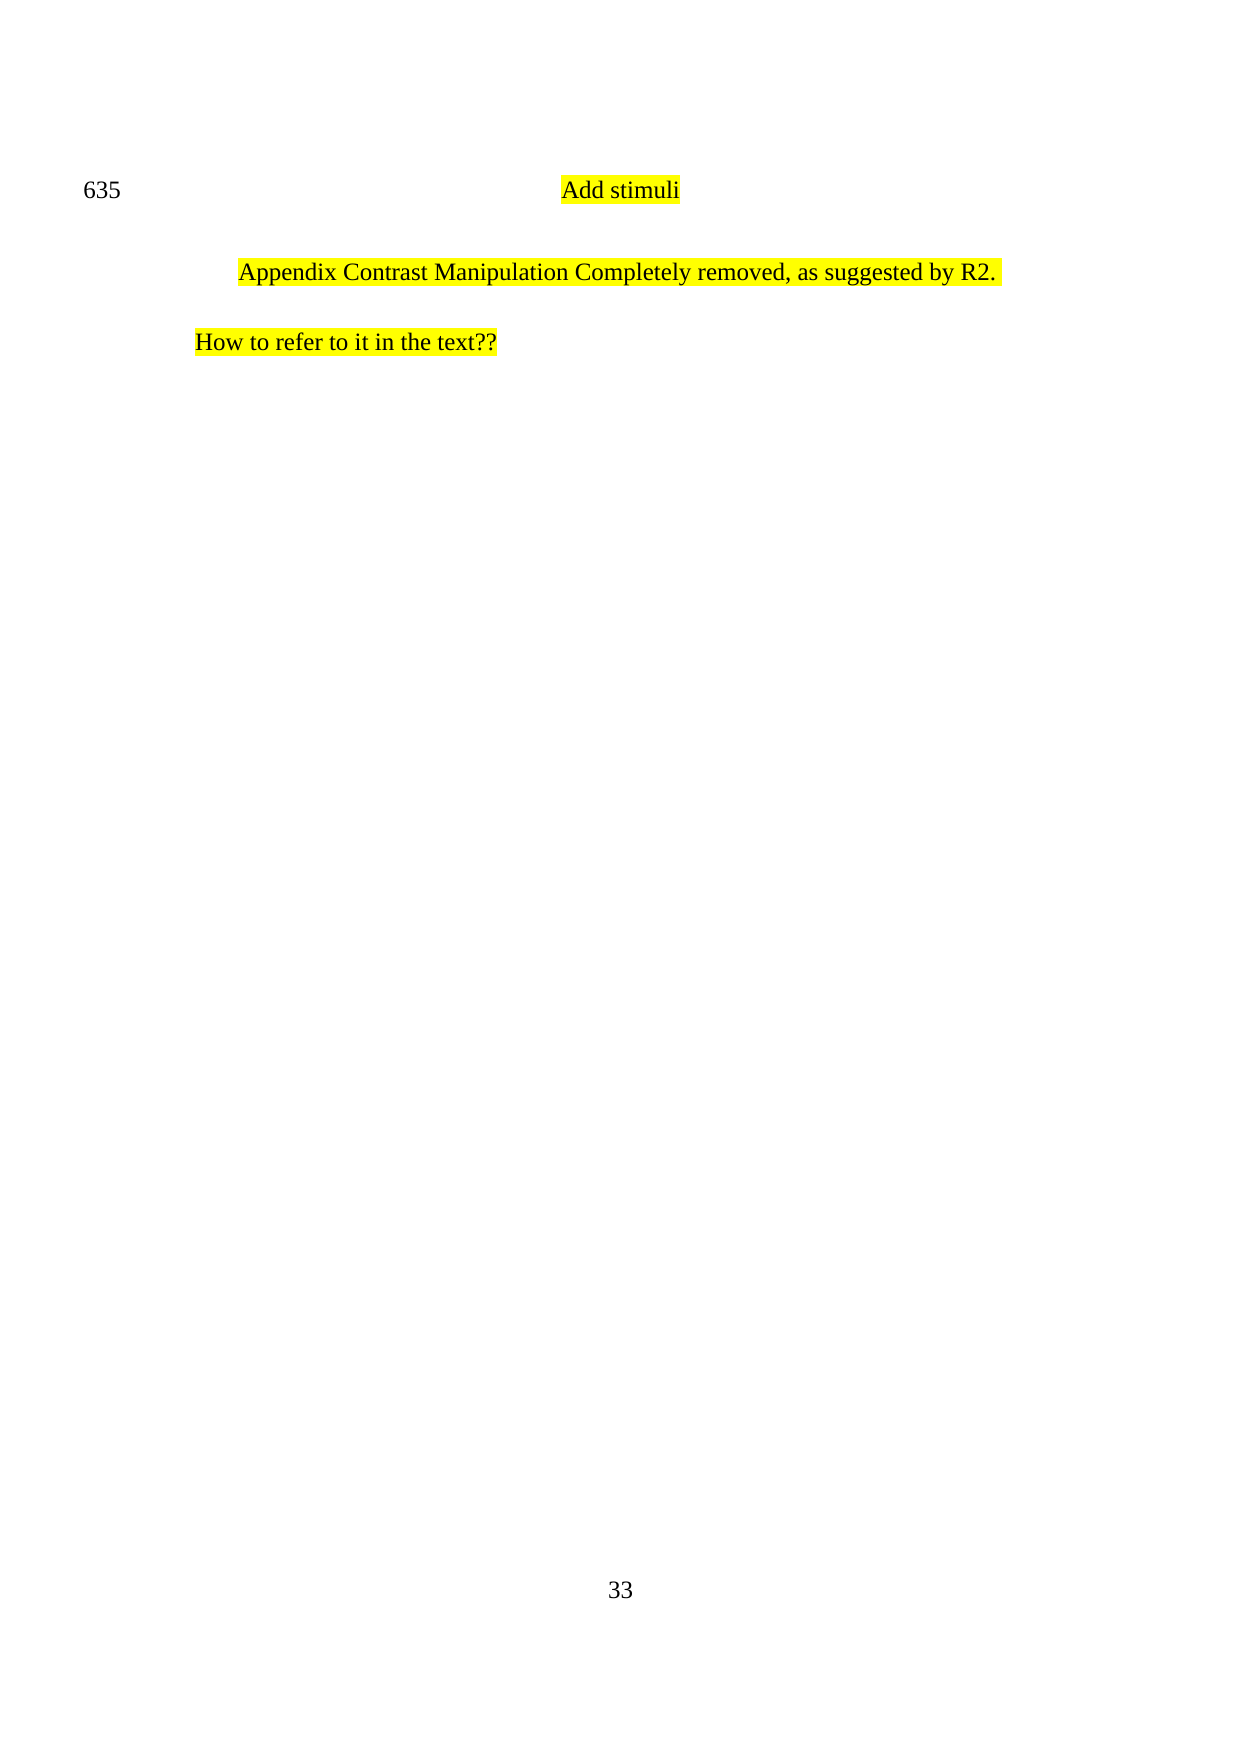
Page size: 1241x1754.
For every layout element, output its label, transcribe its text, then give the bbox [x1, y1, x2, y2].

text How to refer to it in the text?? [150, 327, 1091, 356]
subtitle Appendix Contrast Manipulation Completely removed, as suggested by R2. [150, 257, 1091, 286]
subtitle Add stimuli [150, 175, 1091, 204]
